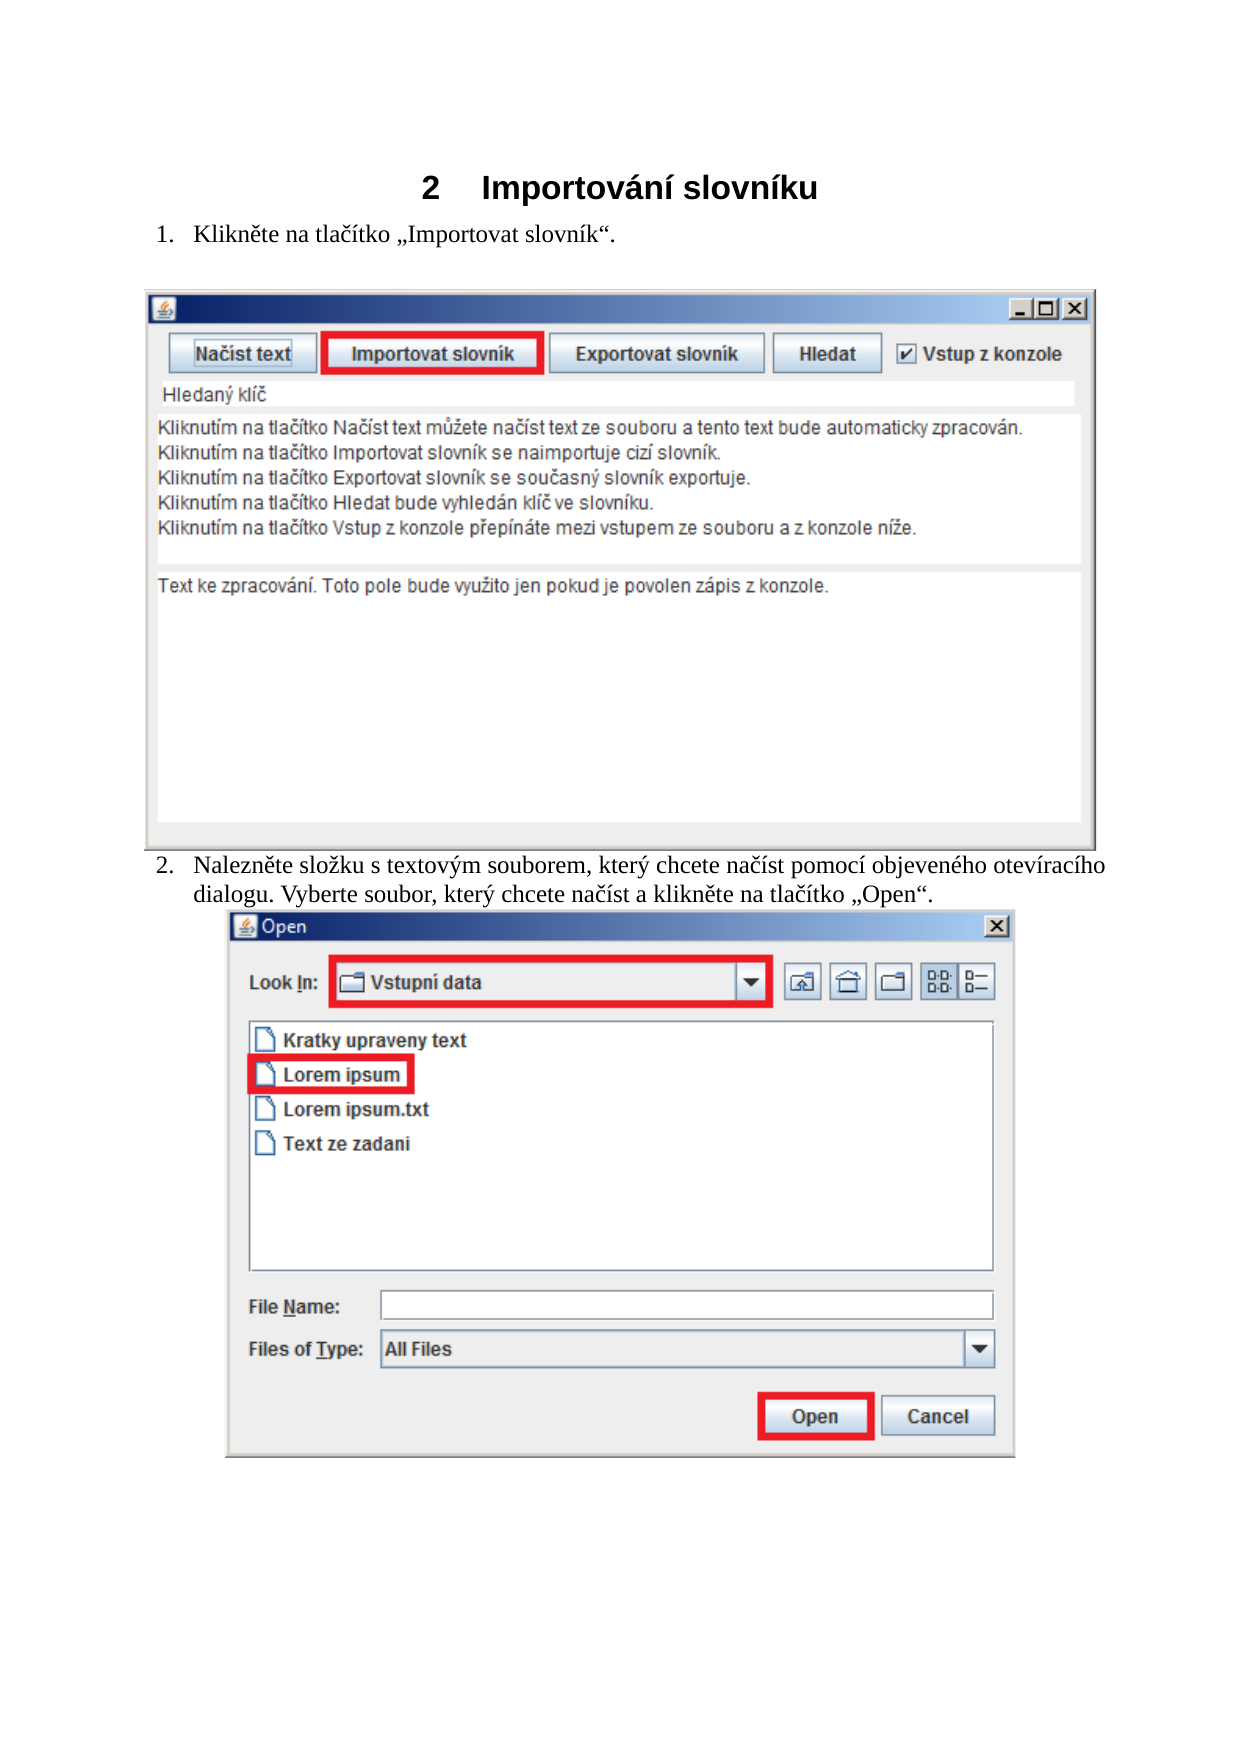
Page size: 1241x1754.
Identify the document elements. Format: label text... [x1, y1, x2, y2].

list Nalezněte složku s textovým souborem, který chcete načíst pomocí objeveného otevíracího dialogu. Vyberte soubor, který chcete načíst a klikněte na tlačítko „Open“. [156, 268, 1122, 908]
subtitle Importování slovníku [118, 168, 1122, 206]
picture [144, 289, 1097, 851]
picture [224, 909, 1016, 1458]
list Klikněte na tlačítko „Importovat slovník“. [156, 219, 1122, 248]
